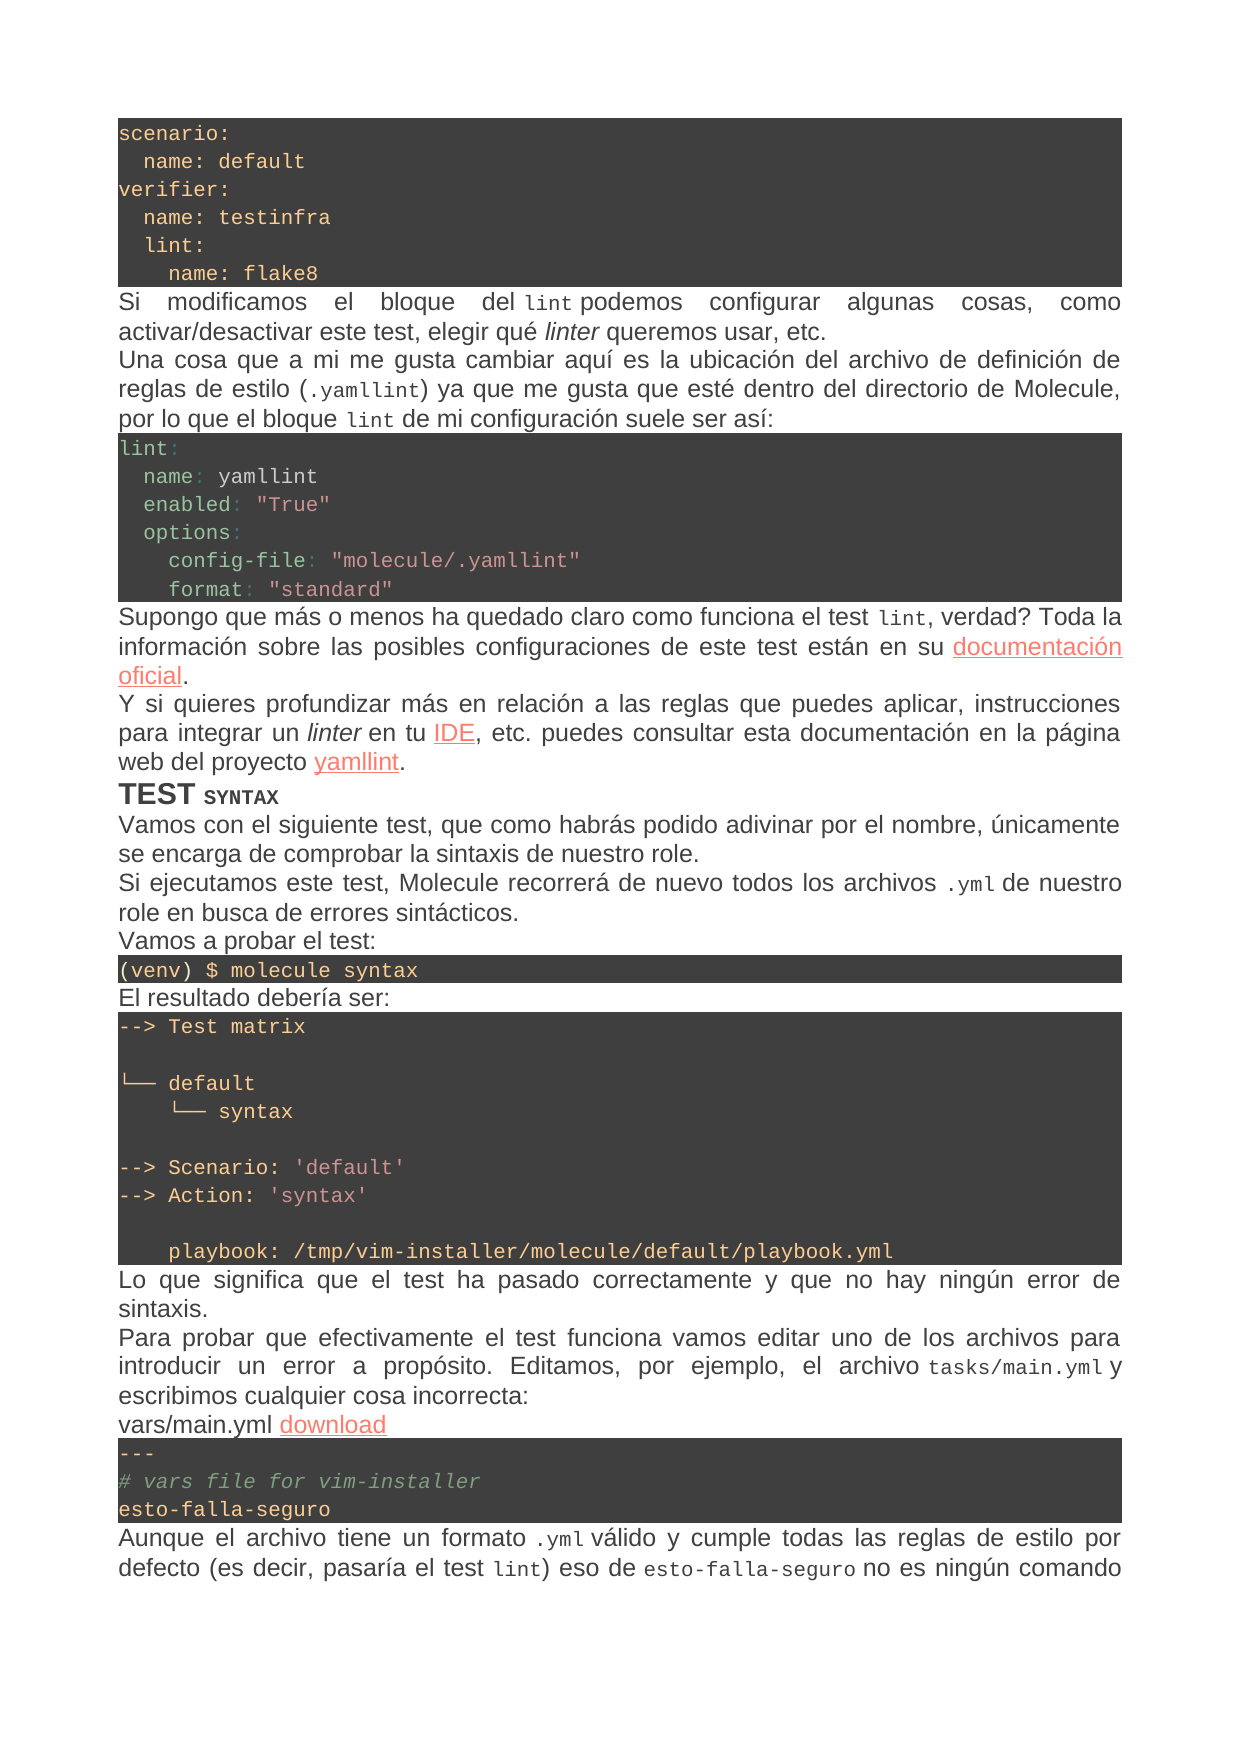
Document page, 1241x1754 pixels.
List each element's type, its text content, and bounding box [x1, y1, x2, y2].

text Vamos a probar el test: [118, 926, 1122, 955]
text name: flake8 [118, 259, 1122, 287]
text verifier: [118, 174, 1122, 202]
text └── default [118, 1068, 1122, 1096]
text Y si quieres profundizar más en relación a las reglas que puedes aplicar, instrucciones para integrar un linter en tu IDE, etc. puedes consultar esta documentación en la página web del proyecto yamllint. [118, 689, 1122, 776]
text --- [118, 1438, 1122, 1467]
text El resultado debería ser: [118, 983, 1122, 1012]
text --> Action: 'syntax' [118, 1181, 1122, 1209]
text name: yamllint [118, 462, 1122, 490]
text # vars file for vim-installer [118, 1467, 1122, 1495]
text options: [118, 518, 1122, 546]
text enabled: "True" [118, 490, 1122, 518]
text Si ejecutamos este test, Molecule recorrerá de nuevo todos los archivos .yml de nuestro role en busca de errores sintácticos. [118, 868, 1122, 926]
text Aunque el archivo tiene un formato .yml válido y cumple todas las reglas de estilo por defecto (es decir, pasaría el test lint) eso de esto-falla-seguro no es ningún comando [118, 1523, 1122, 1582]
subtitle TEST SYNTAX [118, 776, 1122, 810]
text Una cosa que a mi me gusta cambiar aquí es la ubicación del archivo de definición de reglas de estilo (.yamllint) ya que me gusta que esté dentro del directorio de Molecule, por lo que el bloque lint de mi configuración suele ser así: [118, 345, 1122, 433]
text --> Scenario: 'default' [118, 1153, 1122, 1181]
text (venv) $ molecule syntax [118, 955, 1122, 983]
text vars/main.yml download [118, 1410, 1122, 1438]
text lint: [118, 433, 1122, 462]
text Vamos con el siguiente test, que como habrás podido adivinar por el nombre, únicamente se encarga de comprobar la sintaxis de nuestro role. [118, 810, 1122, 868]
text Lo que significa que el test ha pasado correctamente y que no hay ningún error de sintaxis. [118, 1265, 1122, 1323]
text format: "standard" [118, 574, 1122, 602]
text name: default [118, 146, 1122, 174]
text playbook: /tmp/vim-installer/molecule/default/playbook.yml [118, 1237, 1122, 1265]
text scenario: [118, 118, 1122, 146]
text Si modificamos el bloque del lint podemos configurar algunas cosas, como activar/desactivar este test, elegir qué linter queremos usar, etc. [118, 287, 1122, 345]
text config-file: "molecule/.yamllint" [118, 546, 1122, 574]
text └── syntax [118, 1096, 1122, 1124]
text Supongo que más o menos ha quedado claro como funciona el test lint, verdad? Toda la información sobre las posibles configuraciones de este test están en su documentación oficial. [118, 602, 1122, 689]
text name: testinfra [118, 202, 1122, 231]
text lint: [118, 231, 1122, 259]
text --> Test matrix [118, 1012, 1122, 1040]
text Para probar que efectivamente el test funciona vamos editar uno de los archivos para introducir un error a propósito. Editamos, por ejemplo, el archivo tasks/main.yml y escribimos cualquier cosa incorrecta: [118, 1323, 1122, 1410]
text esto-falla-seguro [118, 1495, 1122, 1523]
